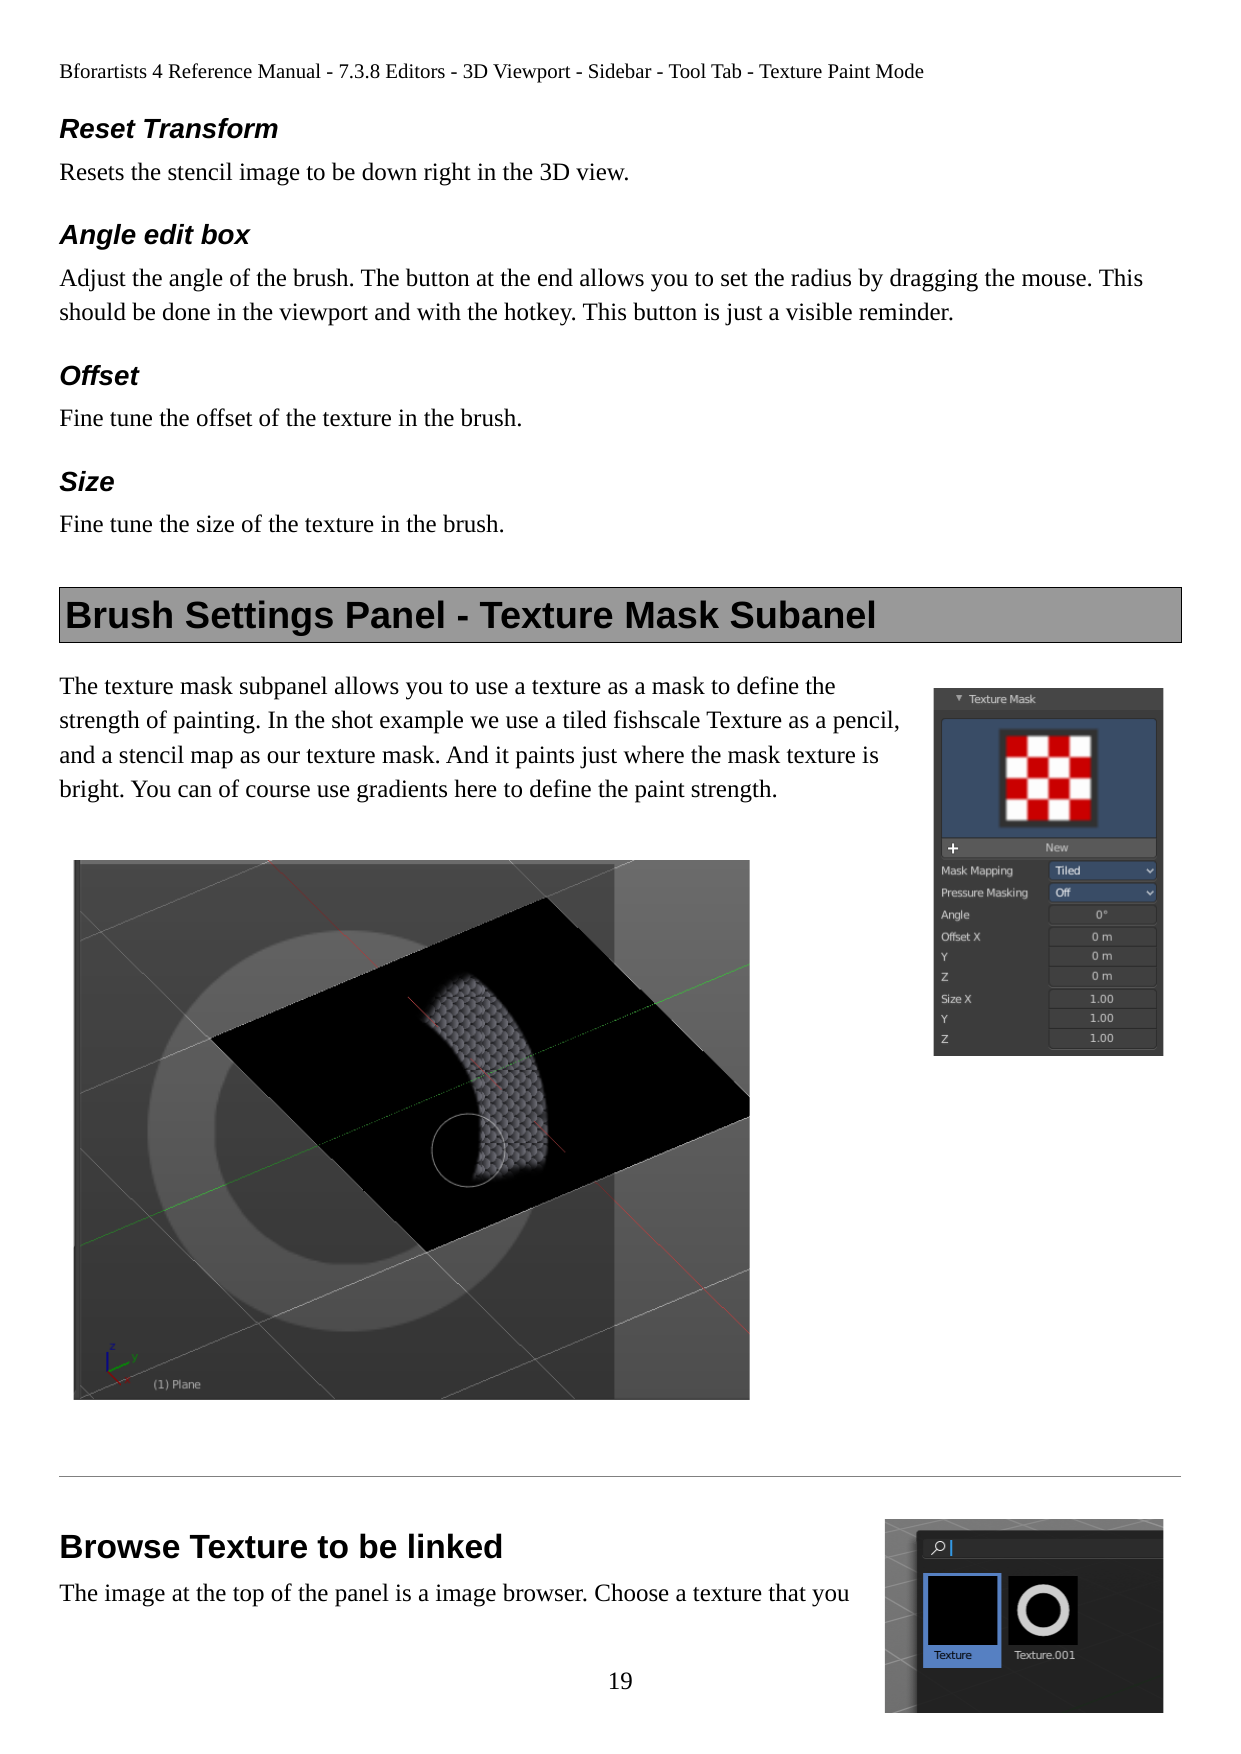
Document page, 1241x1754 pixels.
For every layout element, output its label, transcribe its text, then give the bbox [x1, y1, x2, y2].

subtitle Offset [59, 359, 1181, 391]
subtitle [1164, 1526, 1181, 1565]
text The texture mask subpanel allows you to use a texture as a mask to define the strength of painting. In the shot example we use a tiled fishscale Texture as a pencil, and a stencil map as our texture mask. And it paints just where the mask texture is bright. You can of course use gradients here to define the paint strength. [59, 671, 1181, 803]
picture [73, 860, 750, 1400]
text The image at the top of the panel is a image browser. Choose a texture that you [59, 1578, 884, 1606]
subtitle Size [59, 465, 1181, 497]
picture [884, 1519, 1164, 1713]
subtitle Reset Transform [59, 113, 1181, 144]
text Adjust the angle of the brush. The button at the end allows you to set the radius by dragging the mouse. This should be done in the viewport and with the hotkey. This button is just a visible reminder. [59, 263, 1181, 326]
text Fine tune the offset of the texture in the brush. [59, 403, 1181, 432]
text Resets the stencil image to be down right in the 3D view. [59, 157, 1181, 186]
picture [933, 688, 1164, 1056]
subtitle Angle edit box [59, 218, 1181, 250]
table_header Brush Settings Panel - Texture Mask Subanel [60, 588, 1181, 642]
subtitle Browse Texture to be linked [59, 1526, 884, 1565]
text Fine tune the size of the texture in the brush. [59, 509, 1181, 538]
